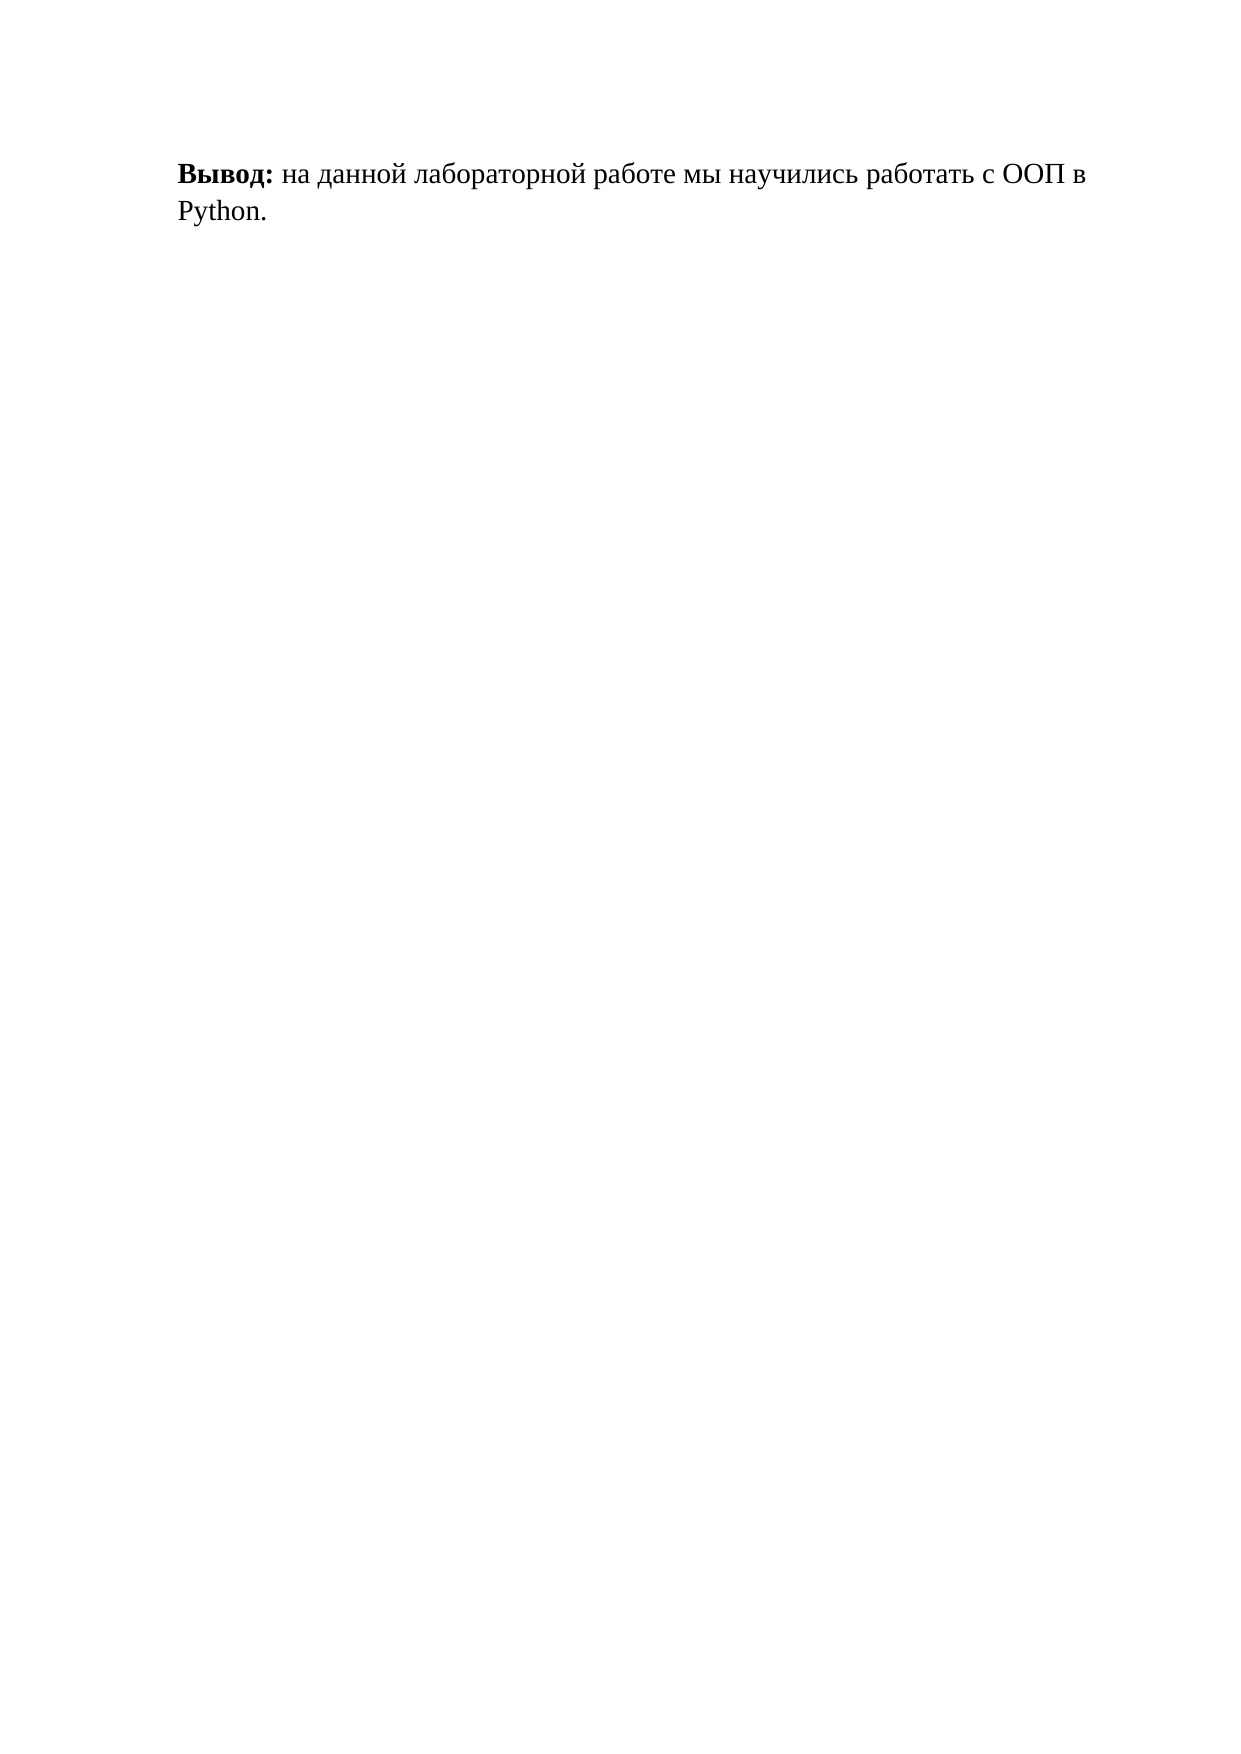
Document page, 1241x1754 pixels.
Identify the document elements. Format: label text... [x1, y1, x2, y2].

text Вывод: на данной лабораторной работе мы научились работать с ООП в Python. [177, 157, 1152, 226]
